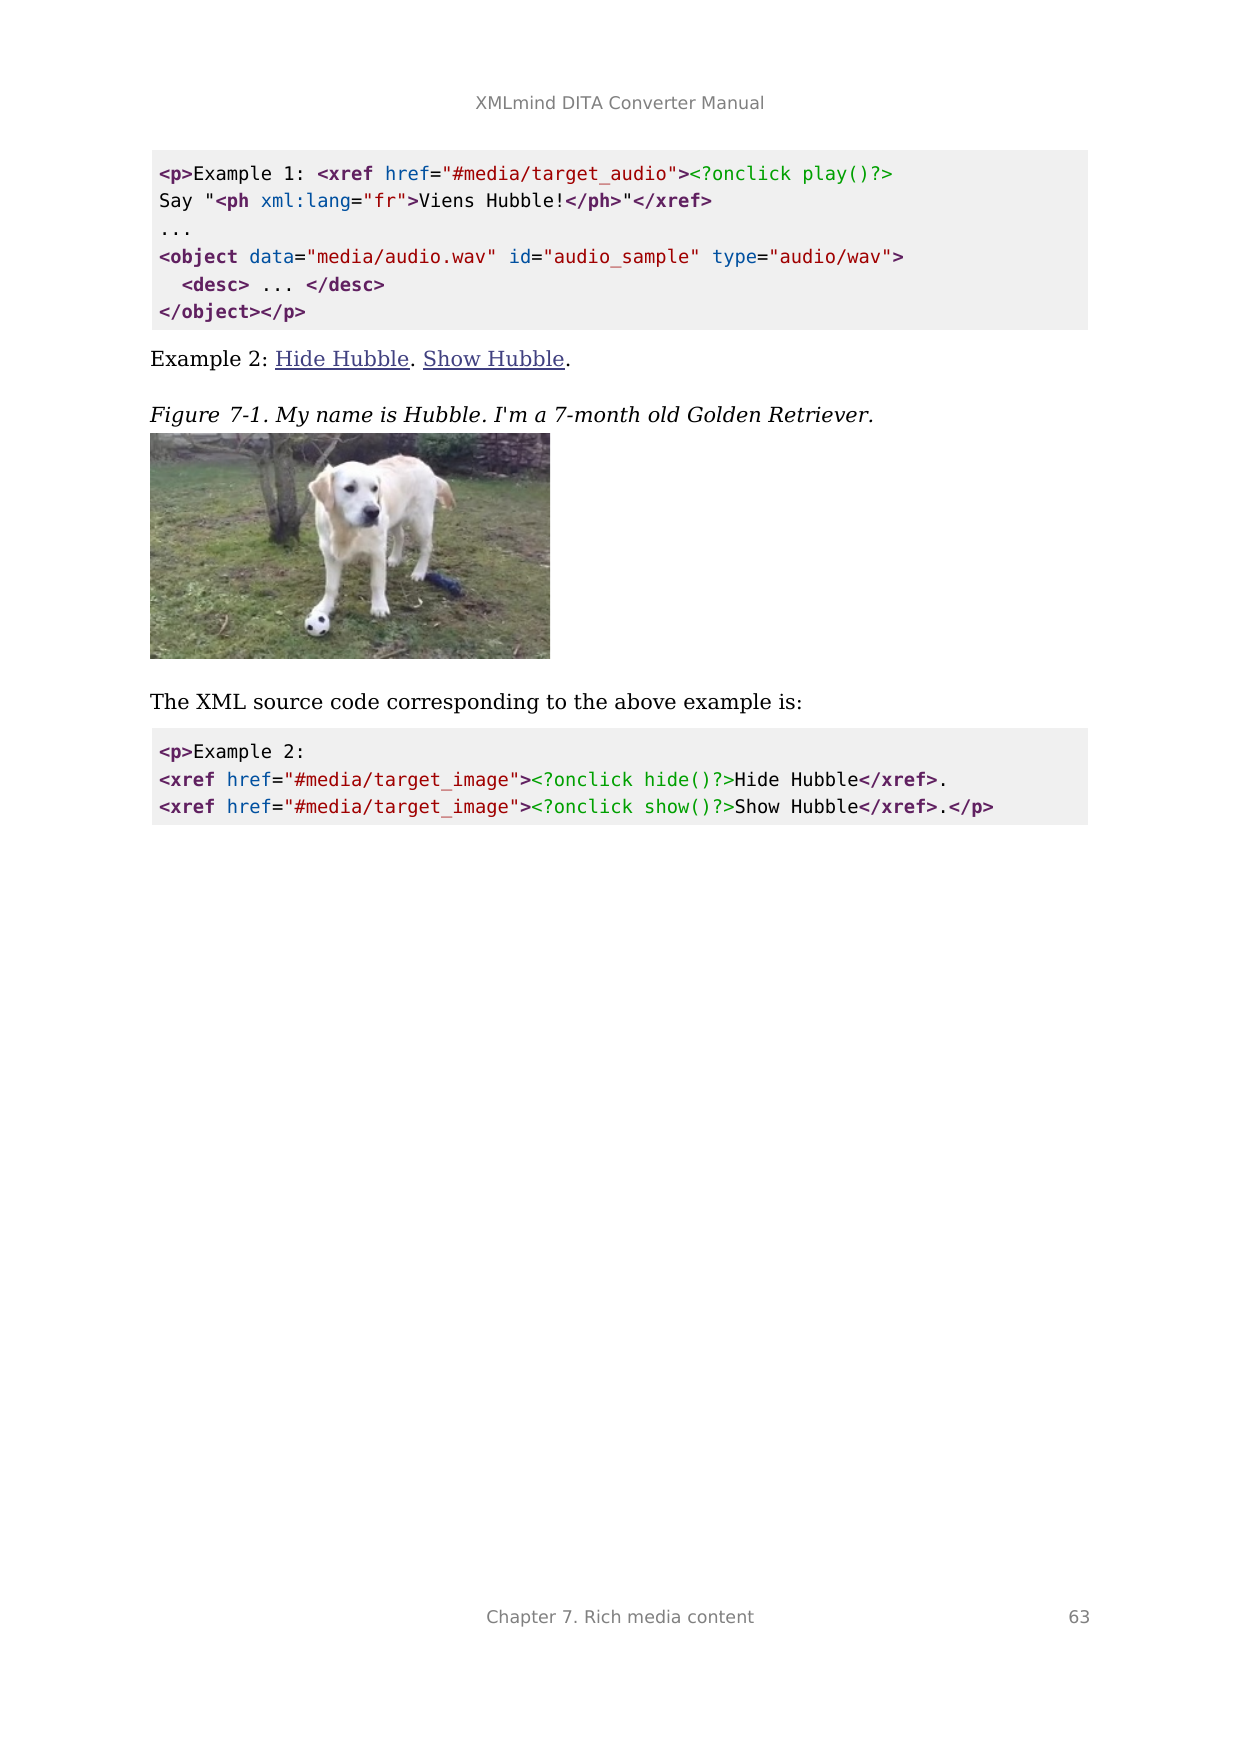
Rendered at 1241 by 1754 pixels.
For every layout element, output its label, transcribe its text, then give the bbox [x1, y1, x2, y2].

text The XML source code corresponding to the above example is: [150, 687, 1090, 714]
text <p>Example 2: <xref href="#media/target_image"><?onclick hide()?>Hide Hubble</xref>. <xref href="#media/target_image"><?onclick show()?>Show Hubble</xref>.</p> [152, 728, 1088, 825]
text Example 2: Hide Hubble. Show Hubble. [150, 344, 1090, 372]
picture [150, 433, 550, 659]
text Figure 7-1. My name is Hubble. I'm a 7-month old Golden Retriever. [150, 399, 1090, 427]
text <p>Example 1: <xref href="#media/target_audio"><?onclick play()?> Say "<ph xml:lang="fr">Viens Hubble!</ph>"</xref> ... <object data="media/audio.wav" id="audio_sample" type="audio/wav"> <desc> ... </desc> </object></p> [152, 150, 1088, 330]
